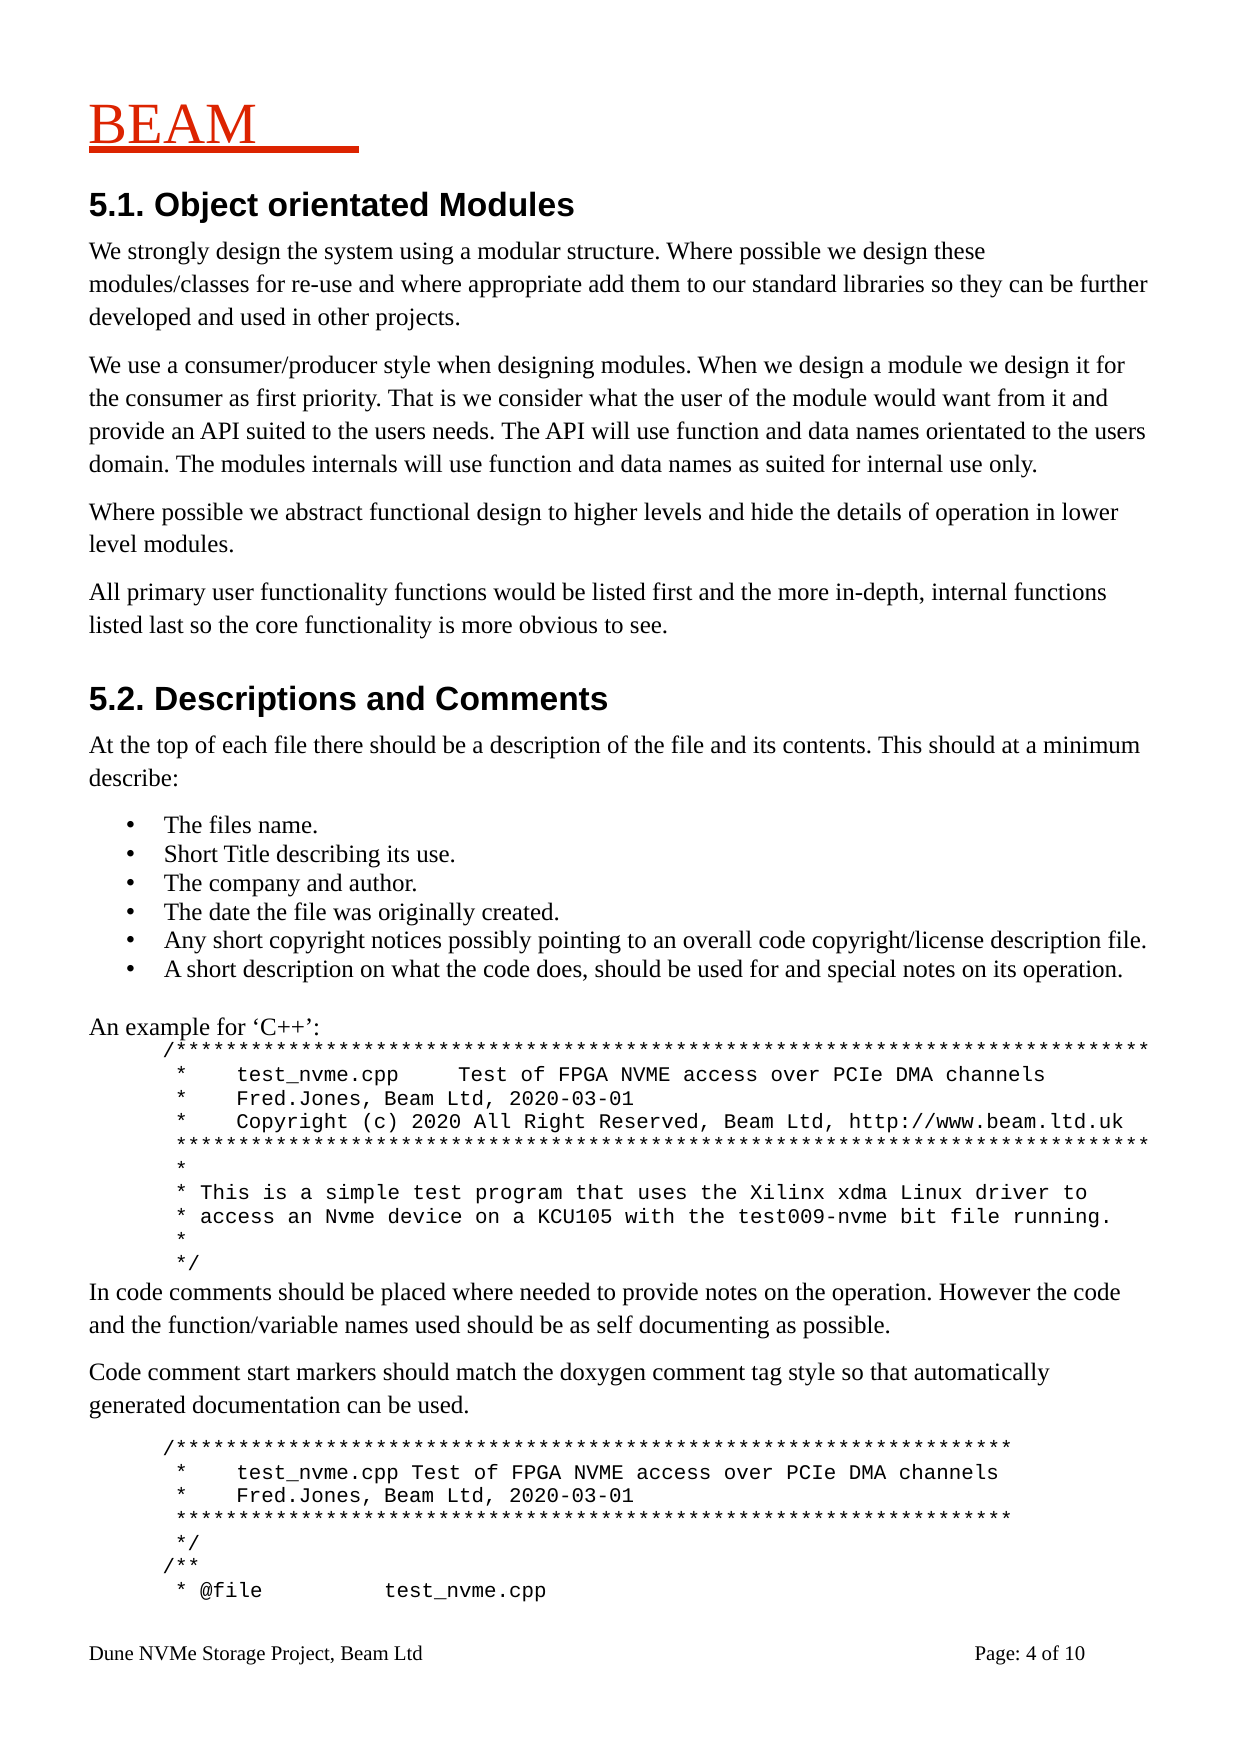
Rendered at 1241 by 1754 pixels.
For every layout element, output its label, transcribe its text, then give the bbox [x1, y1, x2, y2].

text * This is a simple test program that uses the Xilinx xdma Linux driver to [162, 1182, 1152, 1206]
text * [162, 1159, 1152, 1182]
list The company and author. [126, 868, 1152, 897]
text /** [162, 1556, 1152, 1580]
text /******************************************************************* [162, 1438, 1152, 1462]
text ****************************************************************************** [162, 1135, 1152, 1159]
text In code comments should be placed where needed to provide notes on the operation. However the code and the function/variable names used should be as self documenting as possible. [88, 1277, 1152, 1339]
text * test_nvme.cpp Test of FPGA NVME access over PCIe DMA channels [162, 1064, 1152, 1088]
text */ [162, 1533, 1152, 1556]
text * Fred.Jones, Beam Ltd, 2020-03-01 [162, 1088, 1152, 1111]
text Code comment start markers should match the doxygen comment tag style so that automatically generated documentation can be used. [88, 1357, 1152, 1419]
text */ [162, 1253, 1152, 1277]
text * test_nvme.cpp Test of FPGA NVME access over PCIe DMA channels [162, 1462, 1152, 1485]
text All primary user functionality functions would be listed first and the more in-depth, internal functions listed last so the core functionality is more obvious to see. [88, 577, 1152, 639]
subtitle Descriptions and Comments [88, 679, 1152, 717]
text * [162, 1229, 1152, 1253]
text An example for ‘C++’: [88, 1012, 1152, 1040]
text At the top of each file there should be a description of the file and its contents. This should at a minimum describe: [88, 730, 1152, 792]
text We strongly design the system using a modular structure. Where possible we design these modules/classes for re-use and where appropriate add them to our standard libraries so they can be further developed and used in other projects. [88, 236, 1152, 331]
subtitle Object orientated Modules [88, 185, 1152, 224]
text We use a consumer/producer style when designing modules. When we design a module we design it for the consumer as first priority. That is we consider what the user of the module would want from it and provide an API suited to the users needs. The API will use function and data names orientated to the users domain. The modules internals will use function and data names as suited for internal use only. [88, 350, 1152, 478]
list The files name. [126, 810, 1152, 839]
list The date the file was originally created. [126, 897, 1152, 925]
text * @file test_nvme.cpp [162, 1580, 1152, 1604]
text /****************************************************************************** [162, 1040, 1152, 1064]
list Short Title describing its use. [126, 839, 1152, 868]
list A short description on what the code does, should be used for and special notes on its operation. [126, 954, 1152, 983]
text * Copyright (c) 2020 All Right Reserved, Beam Ltd, http://www.beam.ltd.uk [162, 1111, 1152, 1135]
text ******************************************************************* [162, 1509, 1152, 1533]
text * access an Nvme device on a KCU105 with the test009-nvme bit file running. [162, 1206, 1152, 1229]
text Where possible we abstract functional design to higher levels and hide the details of operation in lower level modules. [88, 497, 1152, 558]
text * Fred.Jones, Beam Ltd, 2020-03-01 [162, 1485, 1152, 1509]
list Any short copyright notices possibly pointing to an overall code copyright/license description file. [126, 925, 1152, 954]
